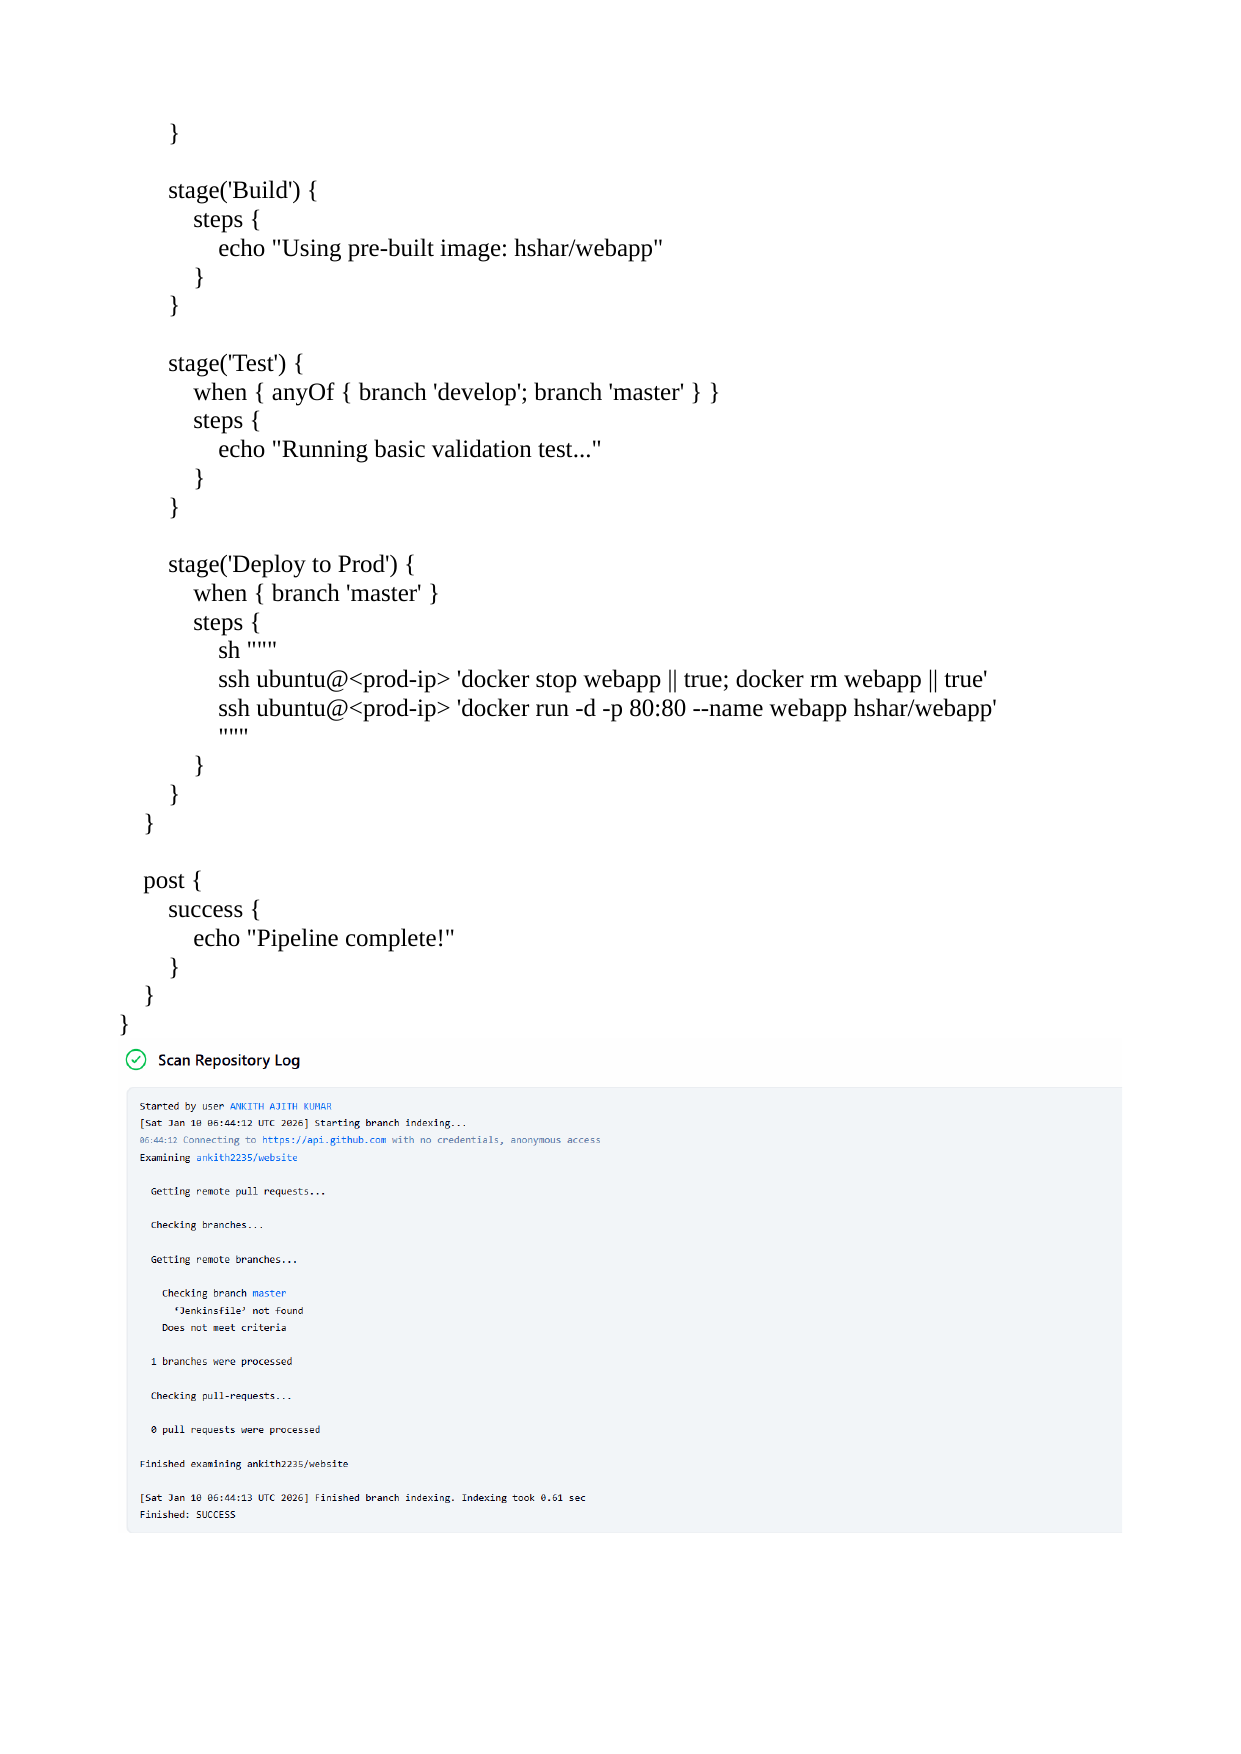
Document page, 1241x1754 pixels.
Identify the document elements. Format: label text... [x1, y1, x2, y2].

text } [118, 1009, 1122, 1038]
text } [118, 118, 1122, 147]
text } [118, 808, 1122, 837]
text sh """ [118, 636, 1122, 664]
text """ [118, 722, 1122, 751]
text when { branch 'master' } [118, 578, 1122, 607]
text stage('Test') { [118, 348, 1122, 377]
text stage('Deploy to Prod') { [118, 549, 1122, 578]
text steps { [118, 406, 1122, 434]
text echo "Pipeline complete!" [118, 923, 1122, 952]
picture [118, 1038, 1123, 1533]
text } [118, 463, 1122, 492]
text success { [118, 894, 1122, 923]
text echo "Using pre-built image: hshar/webapp" [118, 233, 1122, 262]
text } [118, 952, 1122, 981]
text stage('Build') { [118, 176, 1122, 204]
text } [118, 751, 1122, 779]
text } [118, 262, 1122, 291]
text steps { [118, 607, 1122, 636]
text when { anyOf { branch 'develop'; branch 'master' } } [118, 377, 1122, 406]
text } [118, 291, 1122, 319]
text ssh ubuntu@<prod-ip> 'docker run -d -p 80:80 --name webapp hshar/webapp' [118, 693, 1122, 722]
text } [118, 779, 1122, 808]
text ssh ubuntu@<prod-ip> 'docker stop webapp || true; docker rm webapp || true' [118, 664, 1122, 693]
text steps { [118, 204, 1122, 233]
text post { [118, 866, 1122, 894]
text echo "Running basic validation test..." [118, 434, 1122, 463]
text } [118, 981, 1122, 1009]
text } [118, 492, 1122, 521]
